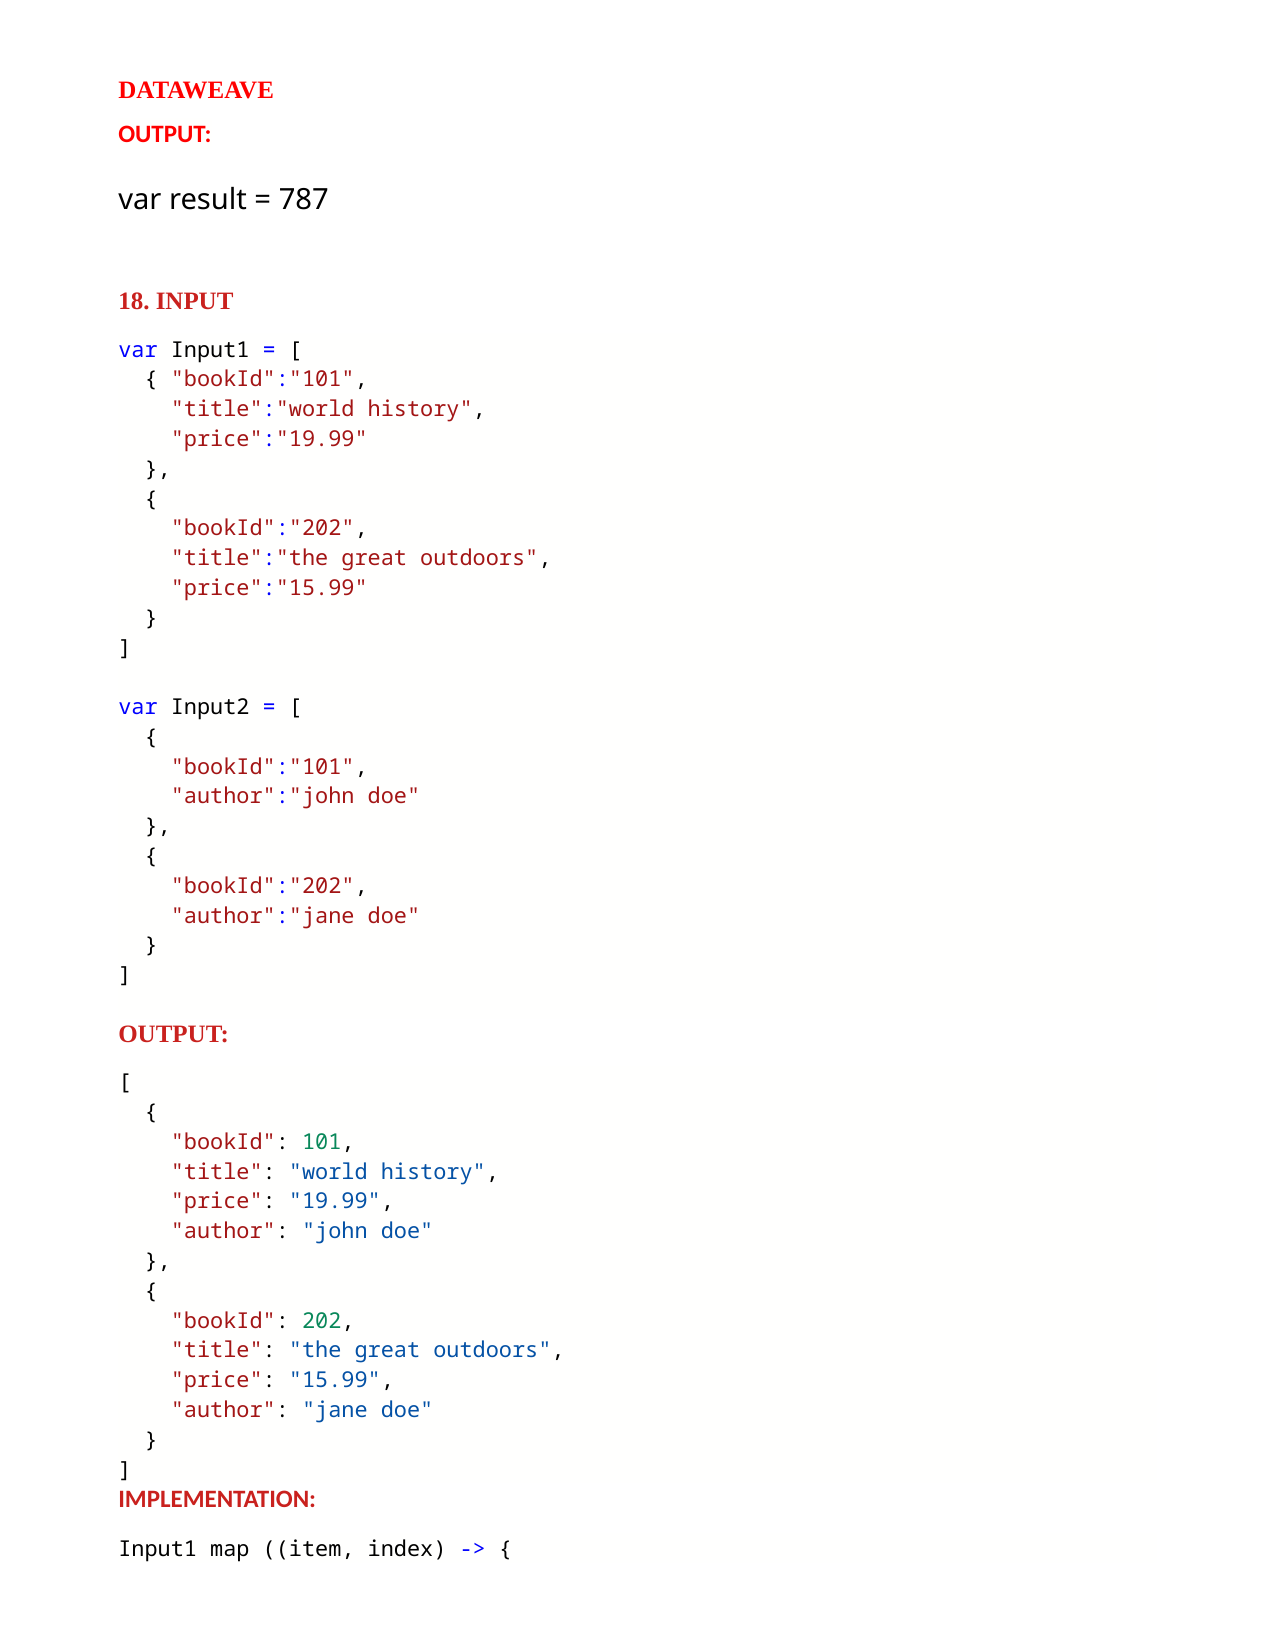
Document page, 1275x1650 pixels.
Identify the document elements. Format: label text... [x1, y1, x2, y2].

text "title":"the great outdoors", [118, 542, 1157, 572]
text ] [118, 631, 1157, 661]
text { [118, 721, 1157, 751]
text "bookId":"202", [118, 870, 1157, 899]
text { [118, 1275, 1157, 1305]
text [ [118, 1066, 1157, 1096]
text IMPLEMENTATION: [118, 1483, 1157, 1514]
text "author": "jane doe" [118, 1394, 1157, 1424]
text { [118, 1096, 1157, 1126]
text }, [118, 810, 1157, 840]
text var Input2 = [ [118, 691, 1157, 721]
text var result = 787 [118, 178, 1157, 218]
text "bookId": 101, [118, 1126, 1157, 1156]
text } [118, 602, 1157, 631]
text ] [118, 1454, 1157, 1483]
text OUTPUT: [118, 1019, 1157, 1047]
text "bookId":"101", [118, 751, 1157, 780]
text "price":"15.99" [118, 572, 1157, 602]
text "author":"john doe" [118, 780, 1157, 810]
text { [118, 840, 1157, 870]
text "title": "the great outdoors", [118, 1334, 1157, 1364]
text "bookId":"202", [118, 512, 1157, 542]
text "author":"jane doe" [118, 899, 1157, 929]
text 18. INPUT [118, 286, 1157, 315]
text } [118, 1424, 1157, 1454]
text "price": "19.99", [118, 1186, 1157, 1215]
text Input1 map ((item, index) -> { [118, 1533, 1157, 1563]
text } [118, 929, 1157, 959]
text "title": "world history", [118, 1156, 1157, 1186]
text }, [118, 1245, 1157, 1275]
text "price":"19.99" [118, 423, 1157, 453]
text "bookId": 202, [118, 1305, 1157, 1334]
text var Input1 = [ [118, 333, 1157, 363]
text "price": "15.99", [118, 1364, 1157, 1394]
text { [118, 482, 1157, 512]
text OUTPUT: [118, 118, 1157, 149]
text }, [118, 453, 1157, 482]
text "title":"world history", [118, 393, 1157, 423]
text "author": "john doe" [118, 1215, 1157, 1245]
text ] [118, 959, 1157, 989]
text { "bookId":"101", [118, 363, 1157, 393]
